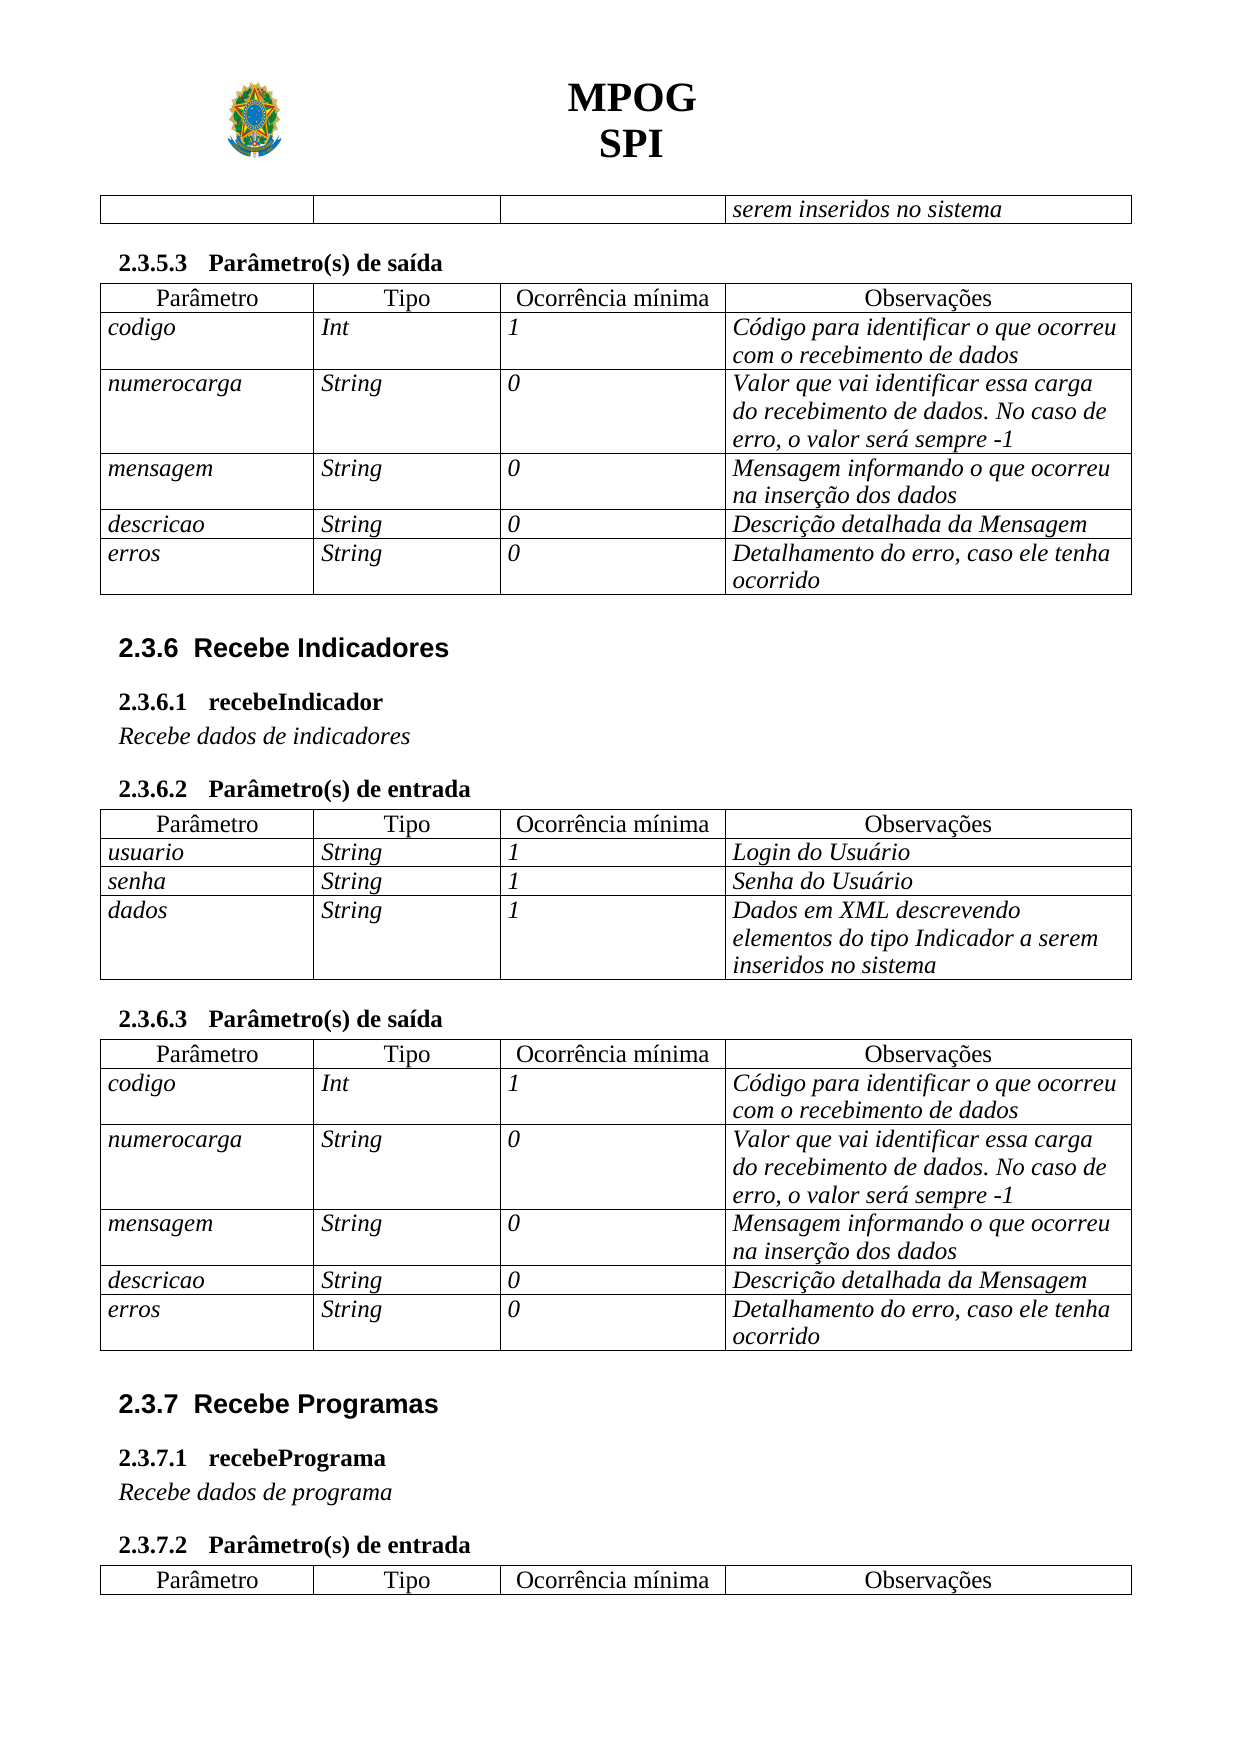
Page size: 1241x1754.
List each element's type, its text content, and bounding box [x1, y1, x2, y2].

subtitle Parâmetro(s) de entrada [118, 1531, 1151, 1558]
table_cell String [314, 1210, 500, 1265]
table_header Tipo [314, 810, 500, 837]
table_cell 0 [501, 510, 725, 538]
table_cell mensagem [101, 454, 313, 509]
table_header Parâmetro [101, 1566, 313, 1593]
table_header Ocorrência mínima [501, 1566, 725, 1593]
table_cell 0 [501, 1295, 725, 1350]
table_header Observações [726, 1040, 1131, 1068]
table_cell Int [314, 1069, 500, 1124]
table_cell senha [101, 867, 313, 895]
table_cell String [314, 896, 500, 979]
table_cell Detalhamento do erro, caso ele tenha ocorrido [726, 1295, 1131, 1350]
table_header Parâmetro [101, 810, 313, 837]
text Recebe dados de programa [89, 1478, 1151, 1506]
table_cell dados [101, 896, 313, 979]
table_cell codigo [101, 313, 313, 368]
subtitle recebePrograma [118, 1444, 1151, 1472]
table_cell [501, 196, 725, 223]
table_cell Mensagem informando o que ocorreu na inserção dos dados [726, 1210, 1131, 1265]
table_cell 0 [501, 454, 725, 509]
text Recebe dados de indicadores [89, 722, 1151, 750]
table_cell String [314, 539, 500, 594]
table_cell [101, 196, 313, 223]
table_header Ocorrência mínima [501, 810, 725, 837]
table_cell descricao [101, 1266, 313, 1294]
table_cell Valor que vai identificar essa carga do recebimento de dados. No caso de erro, o valor será sempre -1 [726, 1125, 1131, 1208]
table_header Parâmetro [101, 1040, 313, 1068]
table_header Parâmetro [101, 284, 313, 312]
table_cell Mensagem informando o que ocorreu na inserção dos dados [726, 454, 1131, 509]
table_cell Dados em XML descrevendo elementos do tipo Indicador a serem inseridos no sistema [726, 896, 1131, 979]
table_header Tipo [314, 284, 500, 312]
table_cell Senha do Usuário [726, 867, 1131, 895]
table_cell Int [314, 313, 500, 368]
table_header Observações [726, 810, 1131, 837]
table_cell 0 [501, 1125, 725, 1208]
table_header Ocorrência mínima [501, 1040, 725, 1068]
subtitle Recebe Indicadores [118, 633, 1151, 663]
table_cell String [314, 867, 500, 895]
subtitle Recebe Programas [118, 1389, 1151, 1419]
table_cell Login do Usuário [726, 839, 1131, 866]
table_header Ocorrência mínima [501, 284, 725, 312]
subtitle Parâmetro(s) de saída [118, 1005, 1151, 1033]
table_cell String [314, 839, 500, 866]
table_cell String [314, 1125, 500, 1208]
table_header Observações [726, 284, 1131, 312]
table_header Observações [726, 1566, 1131, 1593]
table_cell 1 [501, 839, 725, 866]
table_cell mensagem [101, 1210, 313, 1265]
table_cell 1 [501, 867, 725, 895]
table_cell 0 [501, 1210, 725, 1265]
table_cell 1 [501, 896, 725, 979]
table_cell [314, 196, 500, 223]
table_cell erros [101, 1295, 313, 1350]
table_cell Código para identificar o que ocorreu com o recebimento de dados [726, 313, 1131, 368]
subtitle Parâmetro(s) de entrada [118, 775, 1151, 802]
table_cell serem inseridos no sistema [726, 196, 1131, 223]
table_cell numerocarga [101, 1125, 313, 1208]
table_cell Detalhamento do erro, caso ele tenha ocorrido [726, 539, 1131, 594]
table_cell String [314, 1266, 500, 1294]
table_cell usuario [101, 839, 313, 866]
table_header Tipo [314, 1040, 500, 1068]
table_cell String [314, 1295, 500, 1350]
picture [227, 82, 282, 158]
table_header Tipo [314, 1566, 500, 1593]
table_cell String [314, 510, 500, 538]
table_cell 0 [501, 370, 725, 453]
table_cell Valor que vai identificar essa carga do recebimento de dados. No caso de erro, o valor será sempre -1 [726, 370, 1131, 453]
subtitle recebeIndicador [118, 688, 1151, 716]
table_cell String [314, 370, 500, 453]
table_cell 1 [501, 1069, 725, 1124]
table_cell 1 [501, 313, 725, 368]
table_cell numerocarga [101, 370, 313, 453]
table_cell Código para identificar o que ocorreu com o recebimento de dados [726, 1069, 1131, 1124]
table_cell erros [101, 539, 313, 594]
subtitle Parâmetro(s) de saída [118, 249, 1151, 277]
table_cell 0 [501, 1266, 725, 1294]
table_cell codigo [101, 1069, 313, 1124]
table_cell 0 [501, 539, 725, 594]
table_cell descricao [101, 510, 313, 538]
table_cell String [314, 454, 500, 509]
table_cell Descrição detalhada da Mensagem [726, 510, 1131, 538]
table_cell Descrição detalhada da Mensagem [726, 1266, 1131, 1294]
